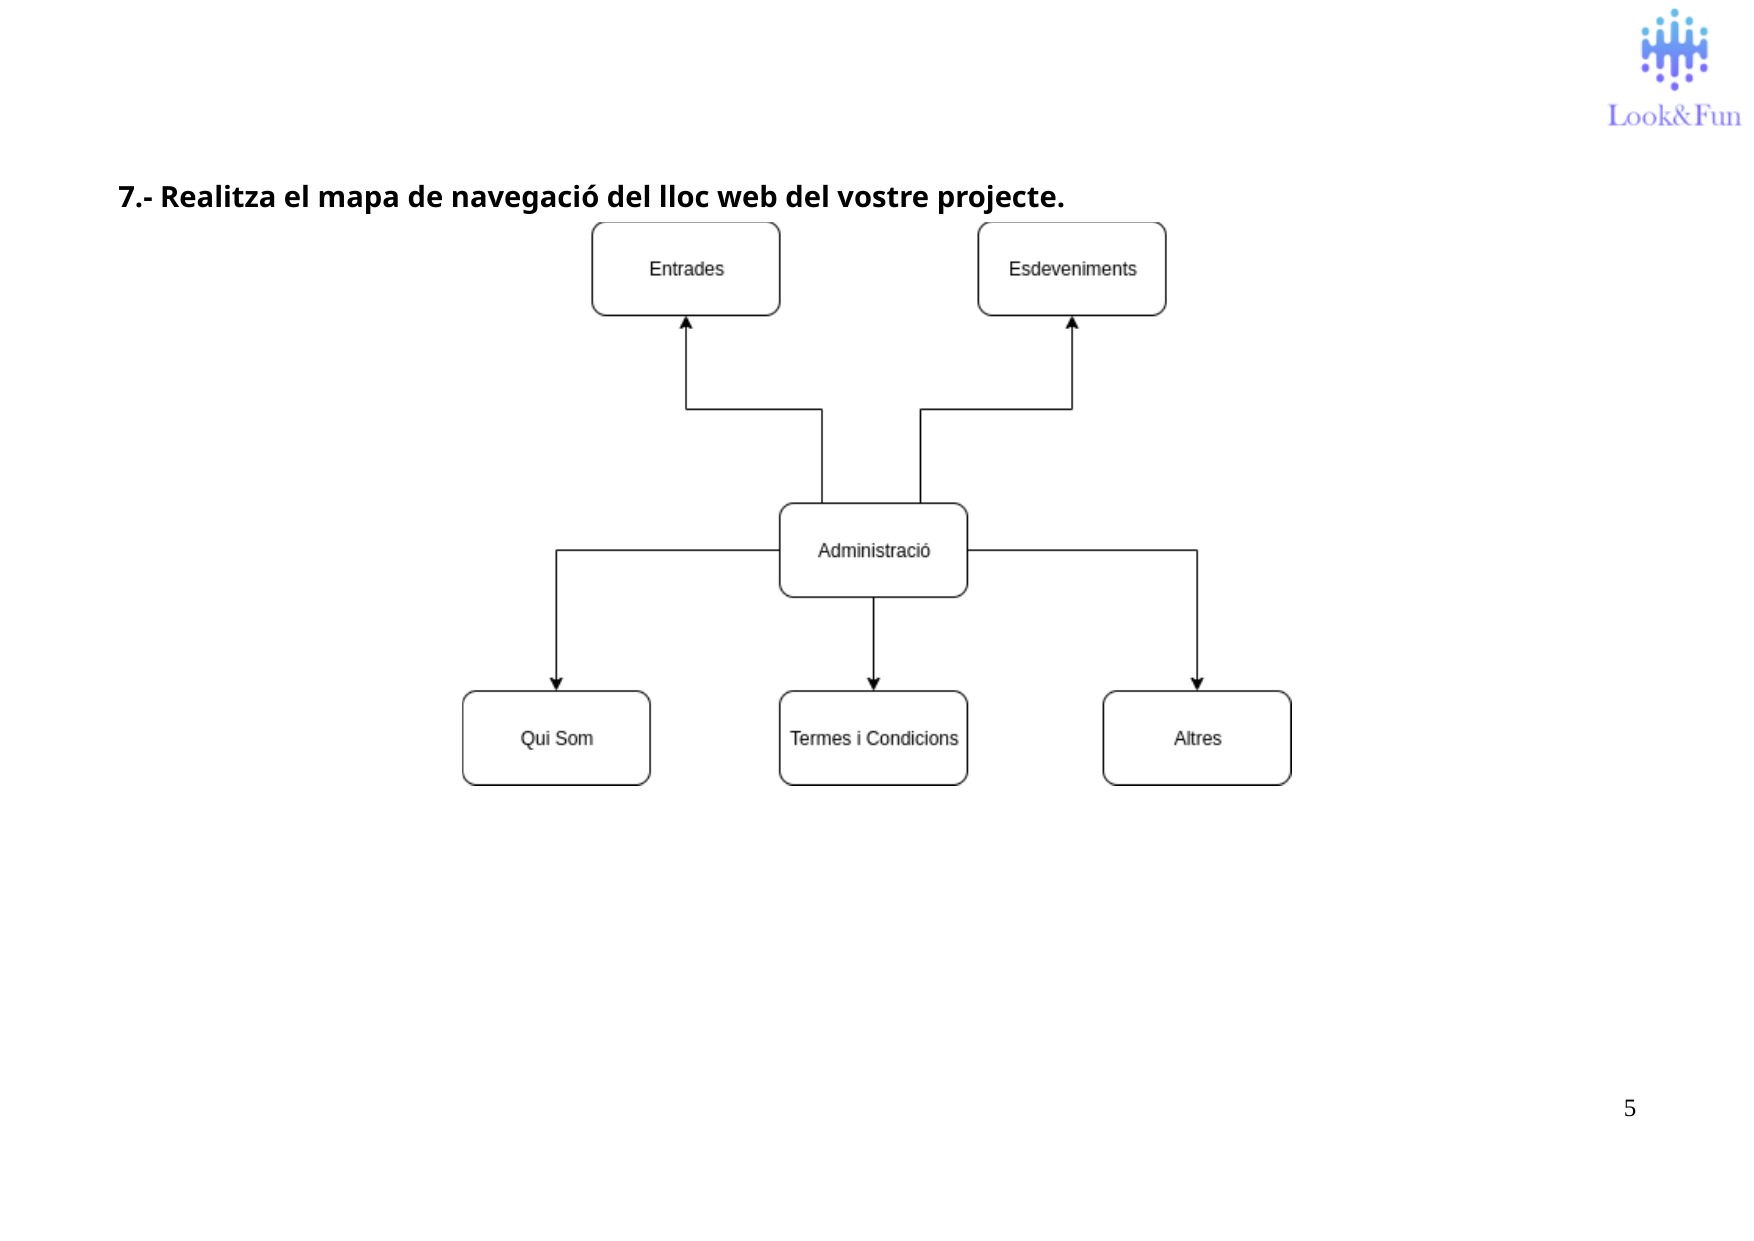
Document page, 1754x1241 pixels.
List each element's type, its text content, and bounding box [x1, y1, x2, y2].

picture [1597, 4, 1754, 140]
text 7.- Realitza el mapa de navegació del lloc web del vostre projecte. [118, 176, 1648, 216]
picture [462, 222, 1292, 786]
